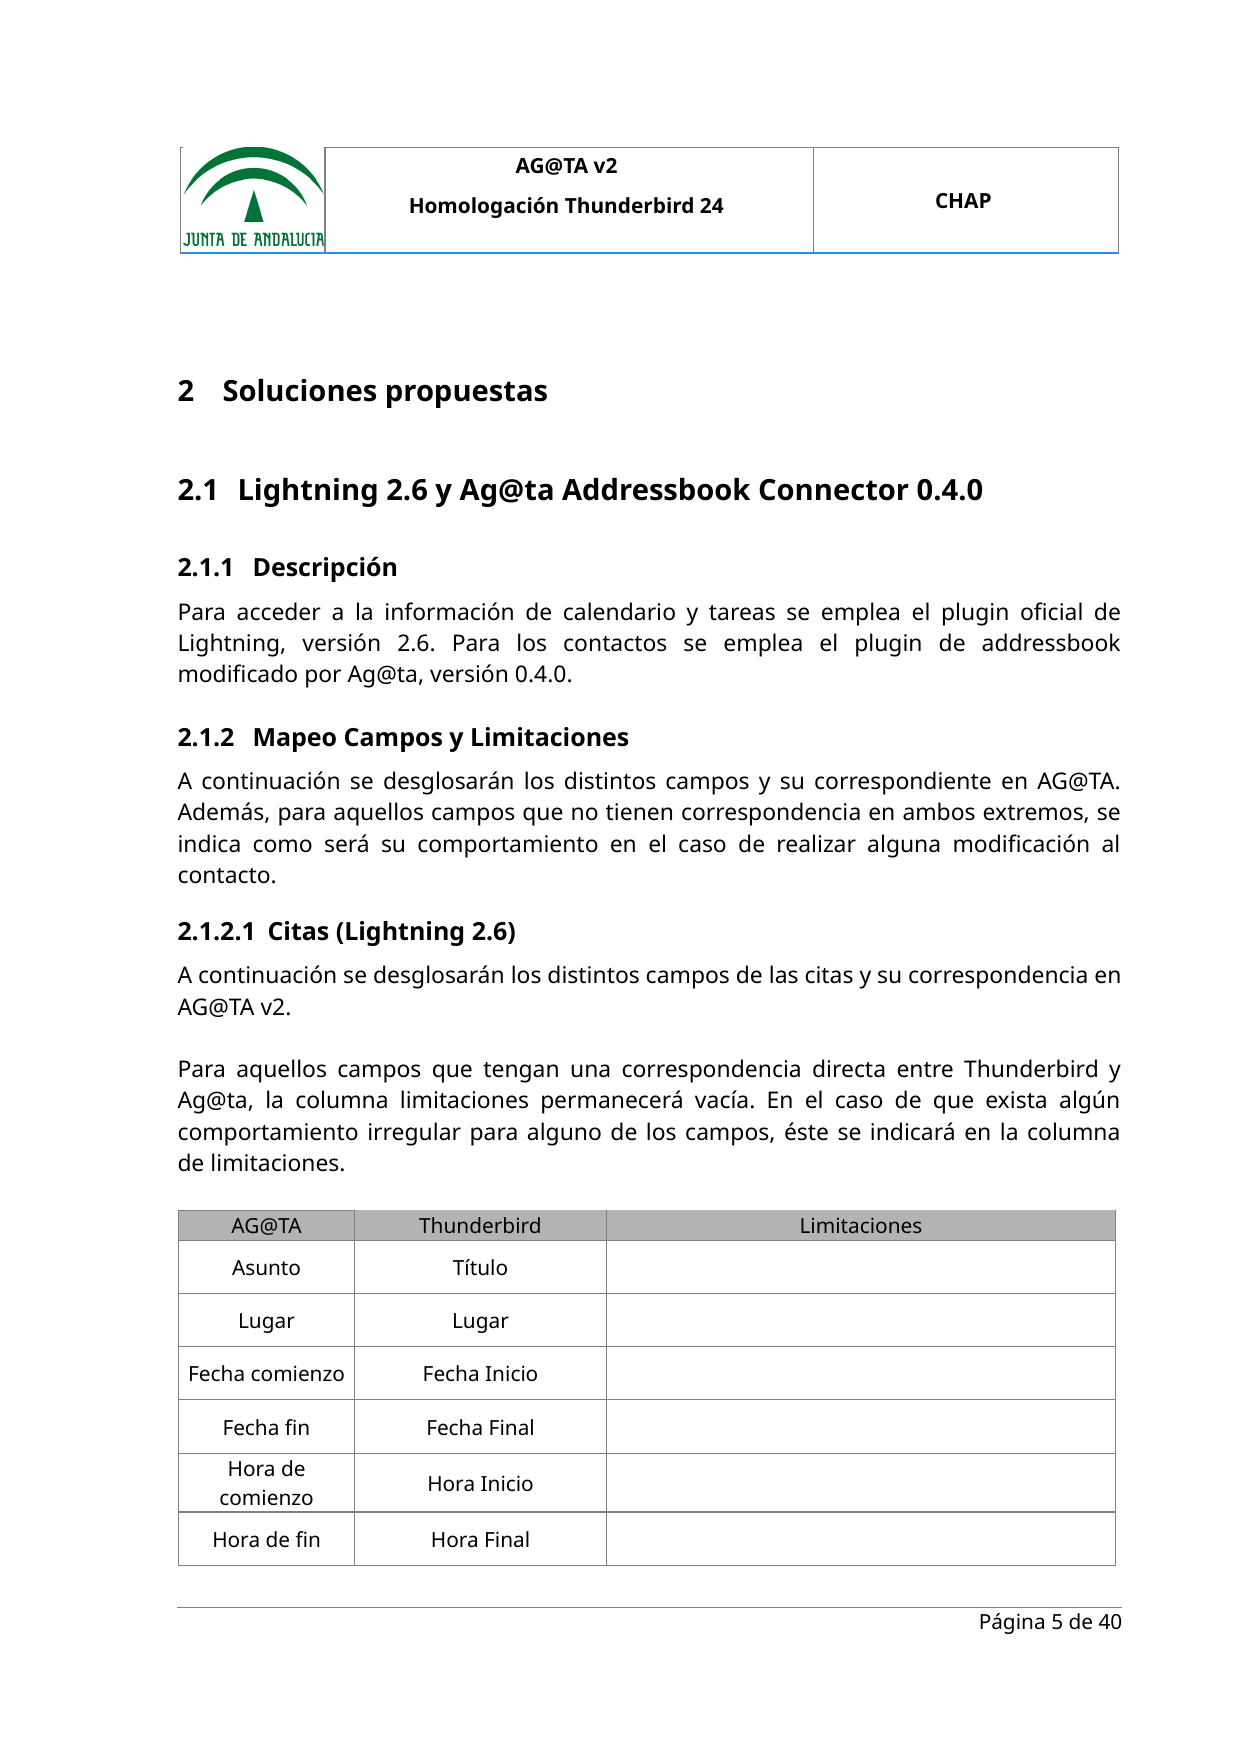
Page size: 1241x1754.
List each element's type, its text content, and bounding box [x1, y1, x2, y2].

table_cell Hora de fin [179, 1513, 354, 1564]
table_cell Fecha fin [179, 1400, 354, 1452]
table_cell [607, 1513, 1115, 1564]
subtitle Mapeo Campos y Limitaciones [177, 719, 1122, 753]
text Para acceder a la información de calendario y tareas se emplea el plugin oficial de Lightning, versión 2.6. Para los contactos se emplea el plugin de addressbook modificado por Ag@ta, versión 0.4.0. [177, 596, 1122, 690]
table_cell Fecha comienzo [179, 1347, 354, 1399]
table_cell [607, 1454, 1115, 1511]
table_cell Hora Inicio [355, 1454, 606, 1511]
subtitle Lightning 2.6 y Ag@ta Addressbook Connector 0.4.0 [177, 469, 1122, 509]
table_cell Fecha Inicio [355, 1347, 606, 1399]
table_cell Lugar [179, 1294, 354, 1346]
table_cell Asunto [179, 1241, 354, 1293]
text A continuación se desglosarán los distintos campos y su correspondiente en AG@TA. Además, para aquellos campos que no tienen correspondencia en ambos extremos, se indica como será su comportamiento en el caso de realizar alguna modificación al contacto. [177, 765, 1122, 890]
table_header Thunderbird [355, 1210, 606, 1240]
subtitle Soluciones propuestas [177, 371, 1122, 410]
table_header Limitaciones [607, 1210, 1115, 1240]
table_cell Fecha Final [355, 1400, 606, 1452]
text A continuación se desglosarán los distintos campos de las citas y su correspondencia en AG@TA v2. [177, 959, 1122, 1022]
table_cell Hora de comienzo [179, 1454, 354, 1511]
table_cell Título [355, 1241, 606, 1293]
text Para aquellos campos que tengan una correspondencia directa entre Thunderbird y Ag@ta, la columna limitaciones permanecerá vacía. En el caso de que exista algún comportamiento irregular para alguno de los campos, éste se indicará en la columna de limitaciones. [177, 1053, 1122, 1178]
table_cell [607, 1347, 1115, 1399]
picture [183, 147, 324, 246]
table_cell [607, 1294, 1115, 1346]
table_header AG@TA [179, 1211, 354, 1240]
subtitle Descripción [177, 550, 1122, 584]
table_cell [607, 1241, 1115, 1293]
table_cell Lugar [355, 1294, 606, 1346]
subtitle Citas (Lightning 2.6) [177, 914, 1122, 948]
table_cell [607, 1400, 1115, 1452]
table_cell Hora Final [355, 1513, 606, 1564]
